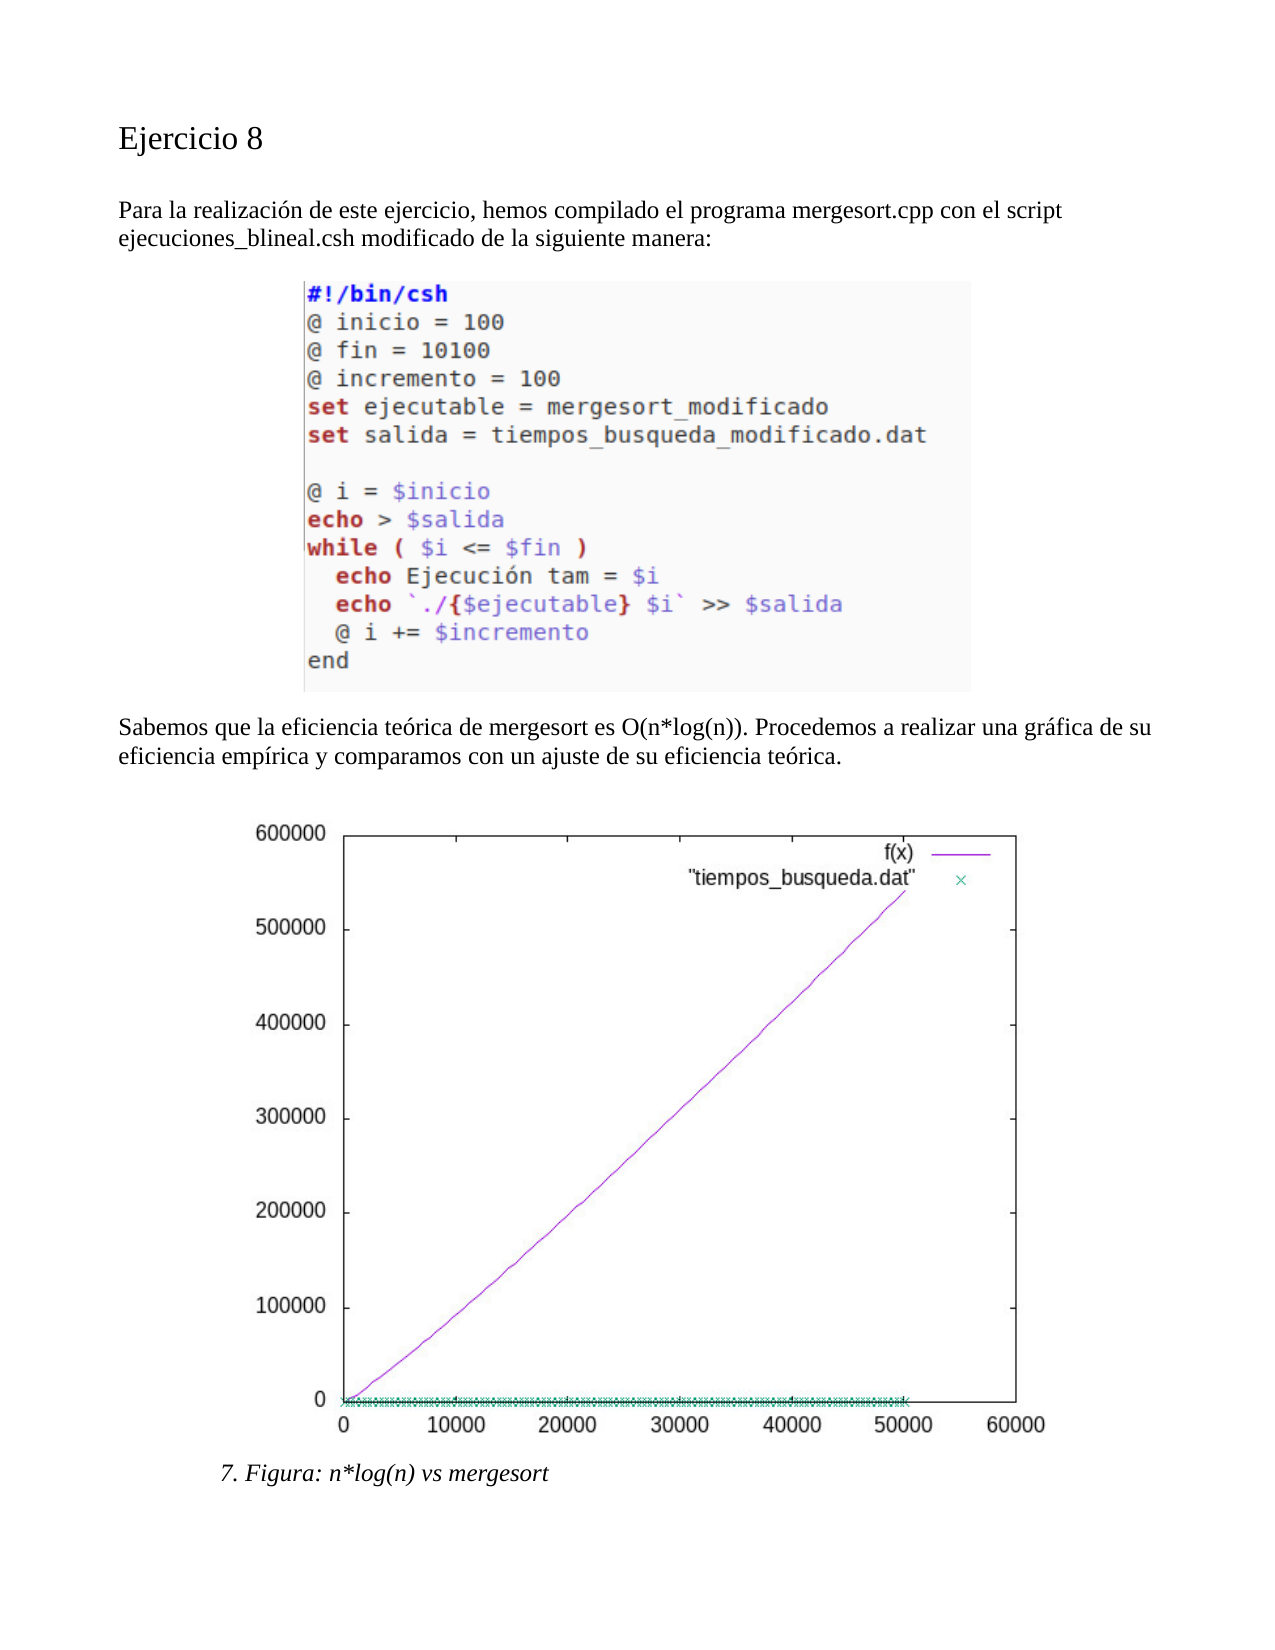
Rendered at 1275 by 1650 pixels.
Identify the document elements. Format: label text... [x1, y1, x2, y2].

text 7. Figura: n*log(n) vs mergesort [220, 1454, 1055, 1487]
text Para la realización de este ejercicio, hemos compilado el programa mergesort.cpp con el script ejecuciones_blineal.csh modificado de la siguiente manera: [118, 195, 1157, 252]
picture [303, 281, 972, 692]
text Sabemos que la eficiencia teórica de mergesort es O(n*log(n)). Procedemos a realizar una gráfica de su eficiencia empírica y comparamos con un ajuste de su eficiencia teórica. [118, 712, 1157, 770]
text Ejercicio 8 [118, 118, 1157, 156]
picture [219, 811, 1055, 1454]
